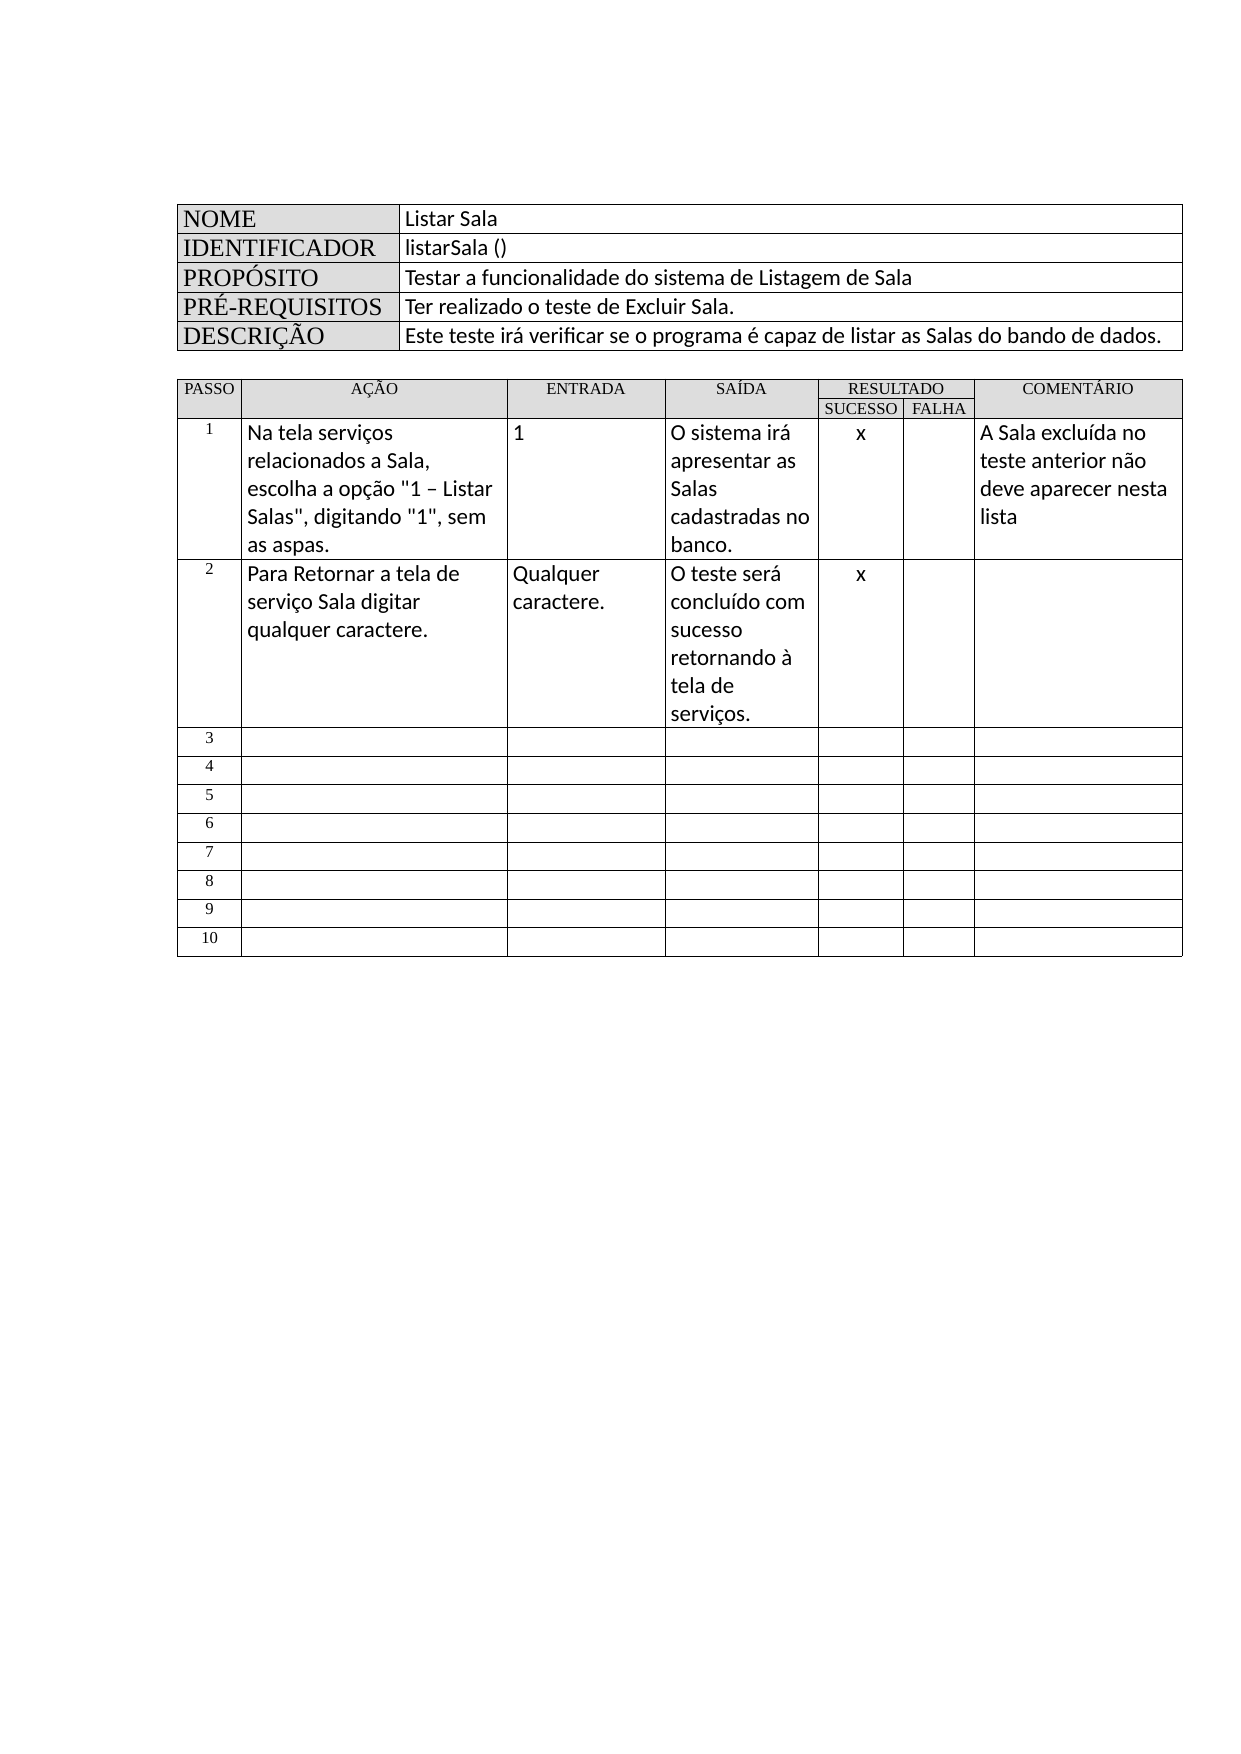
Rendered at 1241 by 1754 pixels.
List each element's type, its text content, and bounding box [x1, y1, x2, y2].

table_cell [819, 728, 903, 756]
table_cell [975, 871, 1182, 898]
table_cell [819, 785, 903, 813]
table_cell [819, 900, 903, 927]
table_cell [904, 785, 974, 813]
table_cell [242, 757, 507, 784]
table_cell DESCRIÇÃO [178, 322, 399, 350]
table_cell [904, 871, 974, 898]
table_cell [904, 728, 974, 756]
table_cell [904, 814, 974, 841]
table_cell [242, 928, 507, 956]
table_cell O teste será concluído com sucesso retornando à tela de serviços. [666, 560, 818, 727]
table_cell [242, 785, 507, 813]
table_cell [975, 843, 1182, 870]
table_cell FALHA [904, 399, 974, 418]
table_cell [666, 928, 818, 956]
table_cell [666, 757, 818, 784]
table_cell [819, 814, 903, 841]
table_cell A Sala excluída no teste anterior não deve aparecer nesta lista [975, 419, 1182, 558]
table_cell [975, 785, 1182, 813]
table_cell [975, 728, 1182, 756]
table_cell [904, 757, 974, 784]
table_header ENTRADA [508, 380, 665, 418]
table_header NOME [178, 205, 399, 233]
table_cell [242, 900, 507, 927]
table_cell Para Retornar a tela de serviço Sala digitar qualquer caractere. [242, 560, 507, 727]
table_cell [666, 785, 818, 813]
table_cell 3 [178, 728, 241, 756]
table_cell [666, 814, 818, 841]
table_cell O sistema irá apresentar as Salas cadastradas no banco. [666, 419, 818, 558]
table_cell [904, 900, 974, 927]
table_header SAÍDA [666, 380, 818, 418]
table_cell [508, 900, 665, 927]
table_cell [975, 928, 1182, 956]
table_cell PRÉ-REQUISITOS [178, 293, 399, 321]
table_cell [819, 928, 903, 956]
table_cell Este teste irá verificar se o programa é capaz de listar as Salas do bando de dados. [400, 322, 1182, 350]
table_cell [975, 814, 1182, 841]
table_cell [508, 928, 665, 956]
table_cell [904, 560, 974, 727]
table_cell 4 [178, 757, 241, 784]
table_cell 1 [508, 419, 665, 558]
table_header RESULTADO [819, 380, 974, 398]
table_cell [508, 785, 665, 813]
table_cell [819, 843, 903, 870]
table_cell [508, 871, 665, 898]
table_cell [975, 560, 1182, 727]
table_cell [975, 900, 1182, 927]
table_cell x [819, 419, 903, 558]
table_cell [975, 757, 1182, 784]
table_cell Ter realizado o teste de Excluir Sala. [400, 293, 1182, 321]
table_cell 6 [178, 814, 241, 841]
table_cell 5 [178, 785, 241, 813]
table_cell 2 [178, 560, 241, 727]
table_cell [508, 843, 665, 870]
table_cell [666, 900, 818, 927]
table_cell listarSala () [400, 234, 1182, 262]
table_cell 7 [178, 843, 241, 870]
table_cell IDENTIFICADOR [178, 234, 399, 262]
table_cell [242, 871, 507, 898]
table_cell [242, 728, 507, 756]
table_header COMENTÁRIO [975, 380, 1182, 418]
table_cell [508, 814, 665, 841]
table_cell 8 [178, 871, 241, 898]
table_header Listar Sala [400, 205, 1182, 233]
table_cell 10 [178, 928, 241, 956]
table_cell [242, 843, 507, 870]
table_cell SUCESSO [819, 399, 903, 418]
table_cell x [819, 560, 903, 727]
table_cell Na tela serviços relacionados a Sala, escolha a opção "1 – Listar Salas", digitando "1", sem as aspas. [242, 419, 507, 558]
table_cell [666, 871, 818, 898]
table_header AÇÃO [242, 380, 507, 418]
table_cell PROPÓSITO [178, 263, 399, 291]
table_cell [666, 728, 818, 756]
table_cell 1 [178, 419, 241, 558]
table_cell [904, 843, 974, 870]
table_header PASSO [178, 380, 241, 418]
table_cell [904, 419, 974, 558]
table_cell 9 [178, 900, 241, 927]
table_cell [666, 843, 818, 870]
table_cell [508, 728, 665, 756]
table_cell [904, 928, 974, 956]
table_cell [242, 814, 507, 841]
table_cell [819, 871, 903, 898]
table_cell [508, 757, 665, 784]
table_cell [819, 757, 903, 784]
table_cell Testar a funcionalidade do sistema de Listagem de Sala [400, 263, 1182, 291]
table_cell Qualquer caractere. [508, 560, 665, 727]
